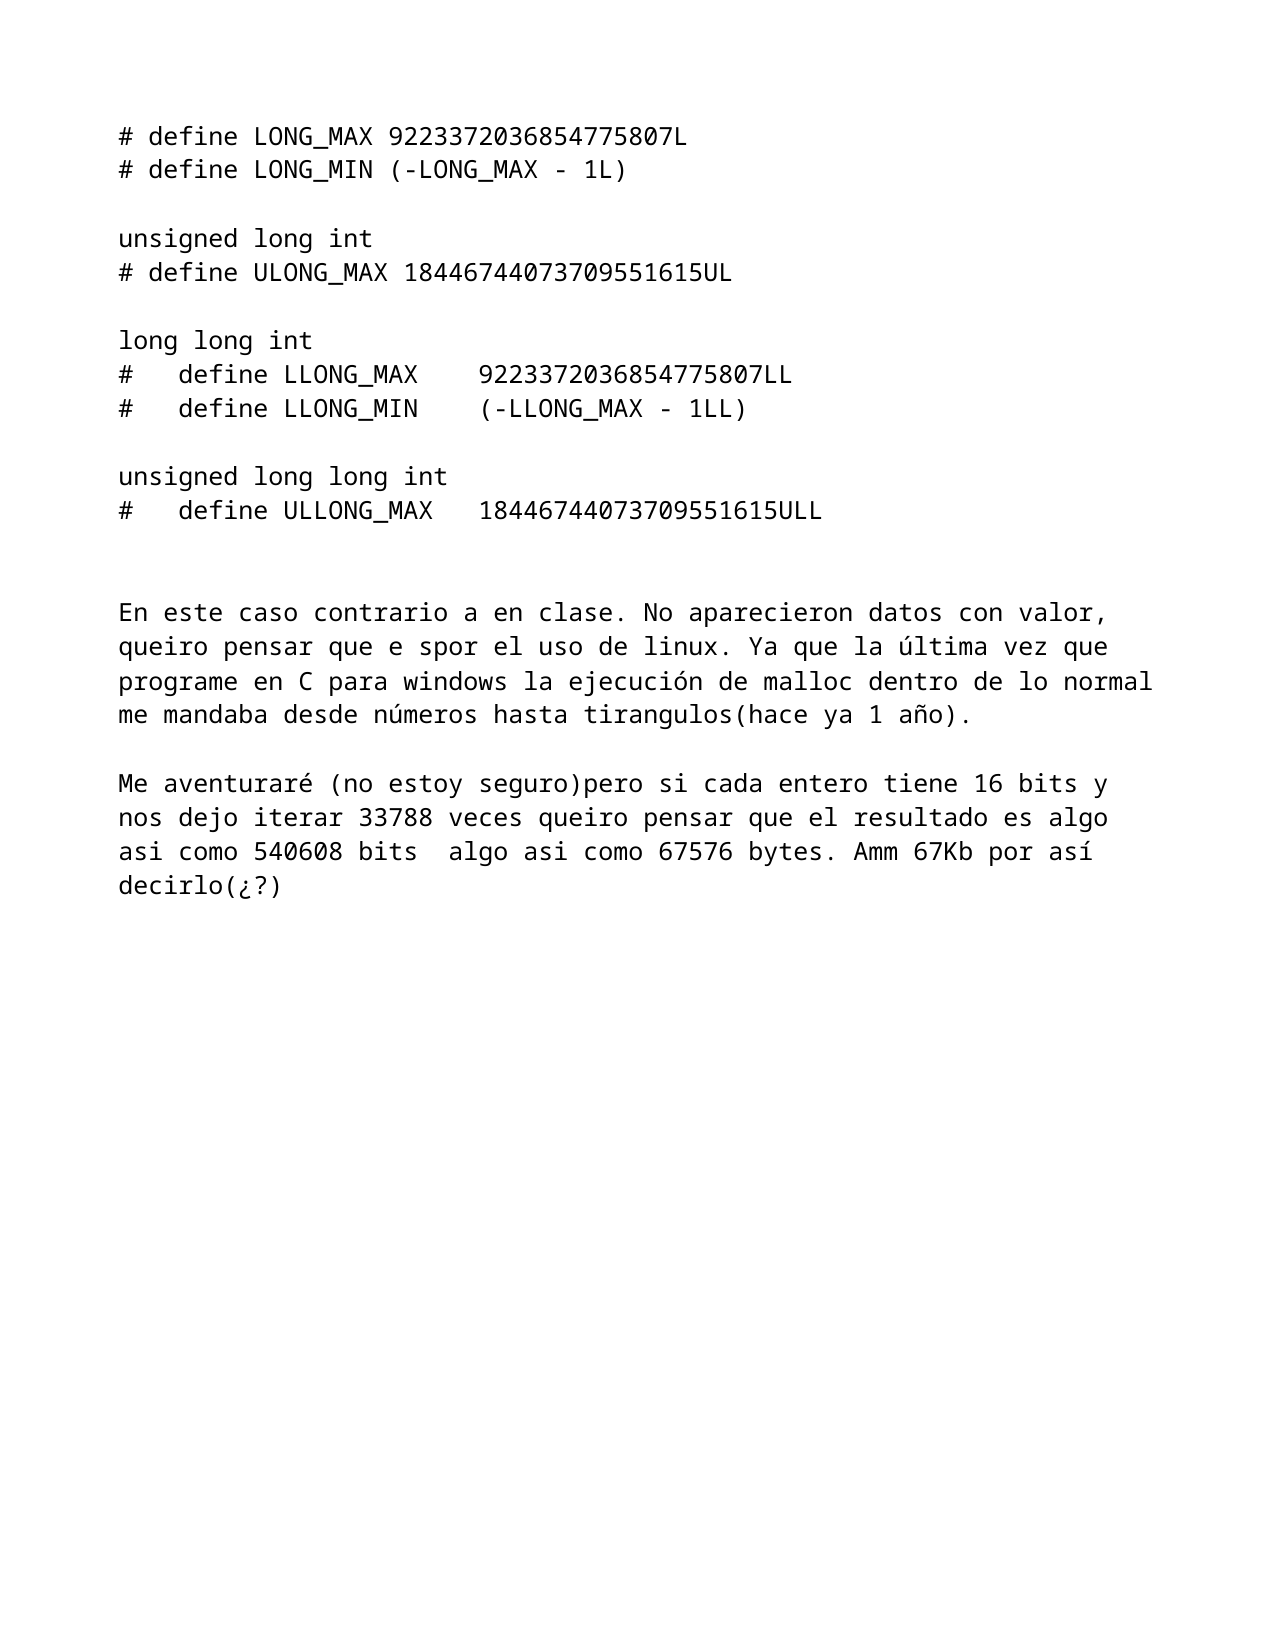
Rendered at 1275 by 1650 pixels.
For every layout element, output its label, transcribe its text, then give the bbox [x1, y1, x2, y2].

text Me aventuraré (no estoy seguro)pero si cada entero tiene 16 bits y nos dejo iterar 33788 veces queiro pensar que el resultado es algo asi como 540608 bits algo asi como 67576 bytes. Amm 67Kb por así decirlo(¿?) [118, 765, 1157, 902]
text # define LONG_MAX 9223372036854775807L # define LONG_MIN (-LONG_MAX - 1L) unsigned long int # define ULONG_MAX 18446744073709551615UL long long int # define LLONG_MAX 9223372036854775807LL # define LLONG_MIN (-LLONG_MAX - 1LL) unsigned long long int # define ULLONG_MAX 18446744073709551615ULL En este caso contrario a en clase. No aparecieron datos con valor, queiro pensar que e spor el uso de linux. Ya que la última vez que programe en C para windows la ejecución de malloc dentro de lo normal me mandaba desde números hasta tirangulos(hace ya 1 año). [118, 118, 1157, 731]
